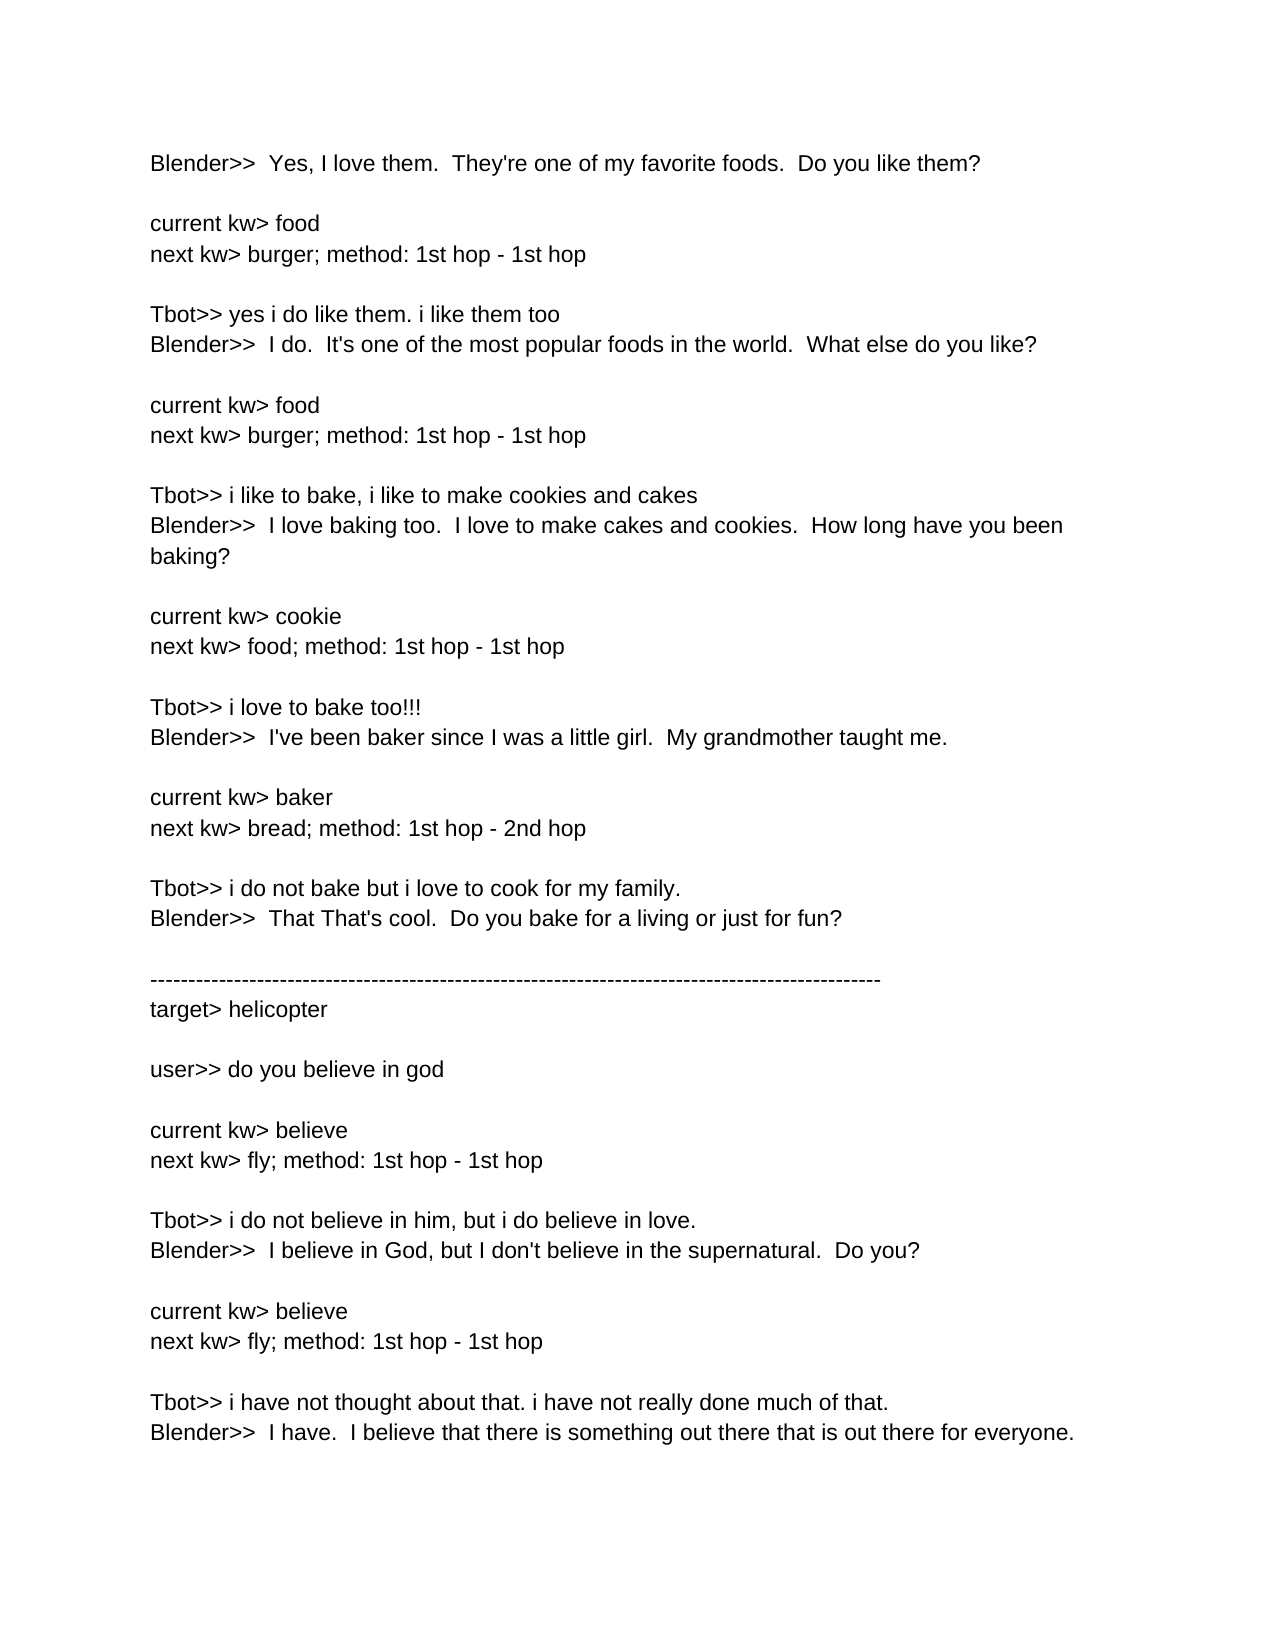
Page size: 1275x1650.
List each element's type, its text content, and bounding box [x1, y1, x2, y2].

text user>> do you believe in god [150, 1056, 1125, 1083]
text Blender>> I've been baker since I was a little girl. My grandmother taught me. [150, 724, 1125, 750]
text Tbot>> i do not believe in him, but i do believe in love. [150, 1207, 1125, 1234]
text Tbot>> yes i do like them. i like them too [150, 301, 1125, 327]
text Blender>> I believe in God, but I don't believe in the supernatural. Do you? [150, 1237, 1125, 1264]
text current kw> baker [150, 784, 1125, 811]
text current kw> cookie [150, 603, 1125, 629]
text Blender>> That That's cool. Do you bake for a living or just for fun? [150, 905, 1125, 932]
text Tbot>> i love to bake too!!! [150, 694, 1125, 720]
text Blender>> I have. I believe that there is something out there that is out there for everyone. [150, 1419, 1125, 1445]
text Tbot>> i have not thought about that. i have not really done much of that. [150, 1388, 1125, 1415]
text next kw> food; method: 1st hop - 1st hop [150, 633, 1125, 660]
text ------------------------------------------------------------------------------------------------ [150, 966, 1125, 992]
text current kw> believe [150, 1298, 1125, 1324]
text Blender>> I love baking too. I love to make cakes and cookies. How long have you been baking? [150, 512, 1125, 569]
text current kw> food [150, 210, 1125, 237]
text current kw> believe [150, 1117, 1125, 1143]
text Blender>> Yes, I love them. They're one of my favorite foods. Do you like them? [150, 150, 1125, 176]
text current kw> food [150, 392, 1125, 418]
text Tbot>> i like to bake, i like to make cookies and cakes [150, 482, 1125, 509]
text next kw> fly; method: 1st hop - 1st hop [150, 1147, 1125, 1173]
text target> helicopter [150, 996, 1125, 1022]
text Blender>> I do. It's one of the most popular foods in the world. What else do you like? [150, 331, 1125, 358]
text next kw> burger; method: 1st hop - 1st hop [150, 422, 1125, 448]
text next kw> bread; method: 1st hop - 2nd hop [150, 814, 1125, 841]
text Tbot>> i do not bake but i love to cook for my family. [150, 875, 1125, 901]
text next kw> burger; method: 1st hop - 1st hop [150, 241, 1125, 267]
text next kw> fly; method: 1st hop - 1st hop [150, 1328, 1125, 1354]
